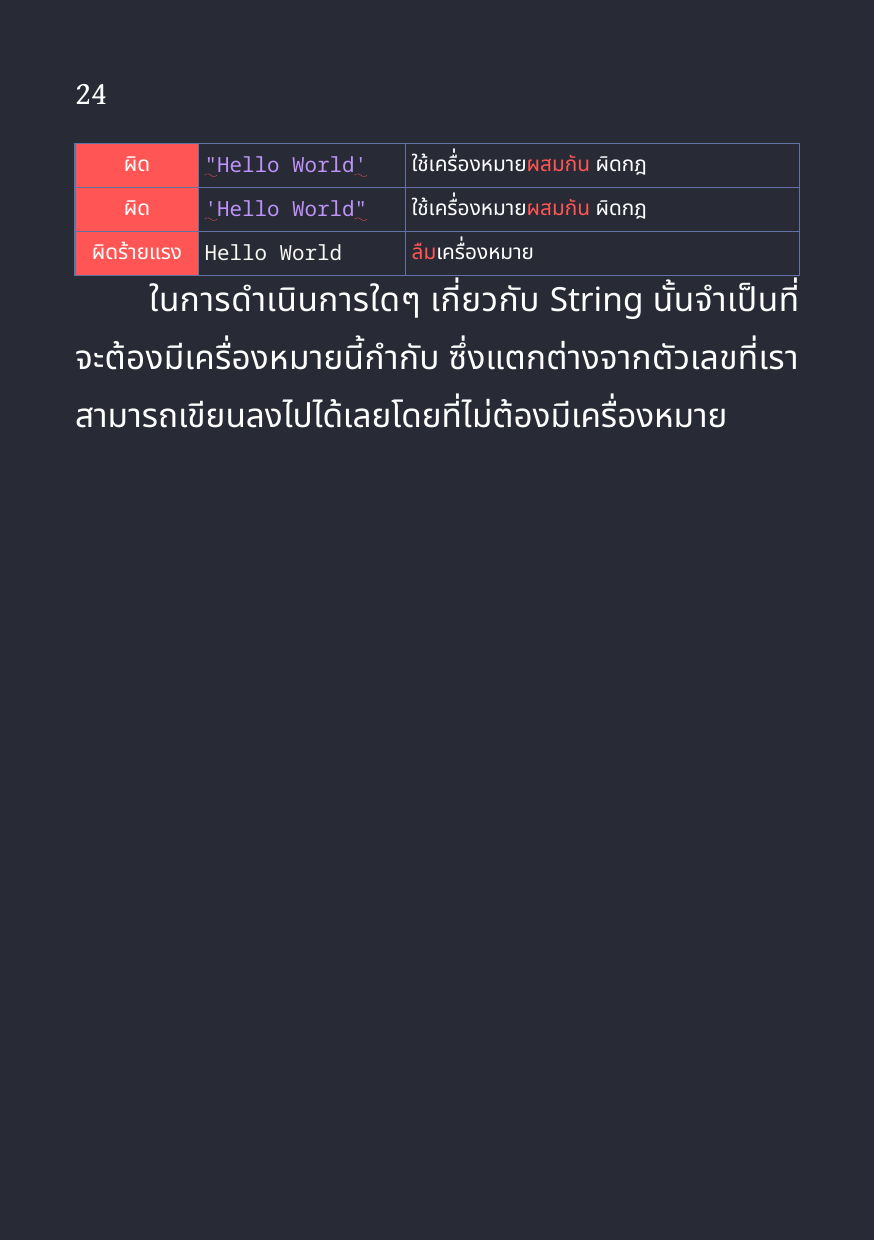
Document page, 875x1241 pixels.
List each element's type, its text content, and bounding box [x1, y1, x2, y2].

table_cell ผิด [76, 188, 198, 231]
table_cell ใช้เครื่องหมายผสมกัน ผิดกฎ [406, 188, 799, 231]
table_cell "Hello World' [199, 144, 405, 187]
table_cell ผิด [76, 144, 198, 187]
table_cell ผิดร้ายแรง [76, 232, 198, 275]
table_cell ลืมเครื่องหมาย [406, 232, 799, 275]
table_cell 'Hello World" [199, 188, 405, 231]
text ในการดำเนินการใดๆ เกี่ยวกับ String นั้นจำเป็นที่จะต้องมีเครื่องหมายนี้กำกับ ซึ่งแตกต่างจากตัวเลขที่เราสามารถเขียนลงไปได้เลยโดยที่ไม่ต้องมีเครื่องหมาย [75, 276, 799, 442]
table_cell ใช้เครื่องหมายผสมกัน ผิดกฎ [406, 144, 799, 187]
table_cell Hello World [199, 232, 405, 275]
